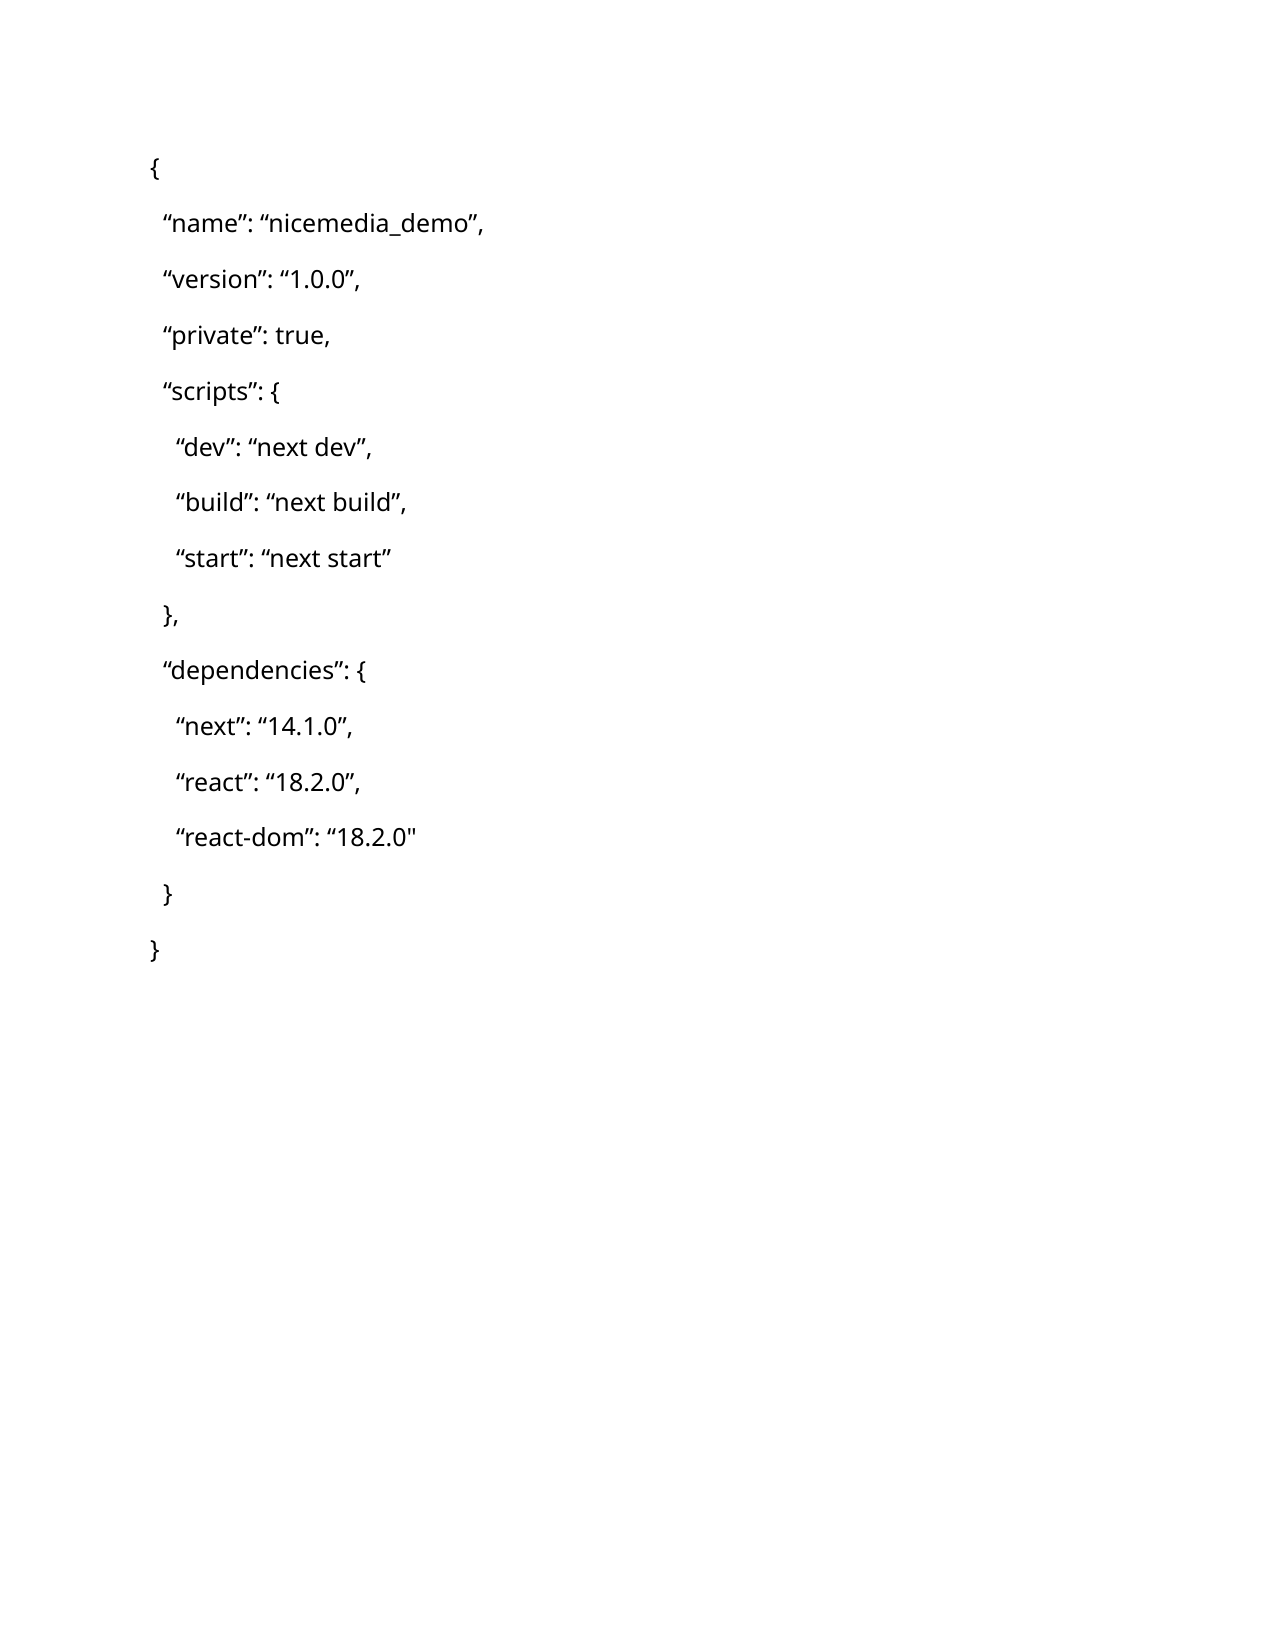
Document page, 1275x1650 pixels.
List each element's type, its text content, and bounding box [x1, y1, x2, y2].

text “react”: “18.2.0”, [150, 764, 1125, 798]
text “build”: “next build”, [150, 485, 1125, 519]
text “react-dom”: “18.2.0" [150, 820, 1125, 854]
text “version”: “1.0.0”, [150, 262, 1125, 296]
text “name”: “nicemedia_demo”, [150, 206, 1125, 240]
text “start”: “next start” [150, 541, 1125, 575]
text “dependencies”: { [150, 652, 1125, 687]
text “private”: true, [150, 317, 1125, 352]
text “scripts”: { [150, 373, 1125, 407]
text } [150, 932, 1125, 966]
text { [150, 150, 1125, 184]
text }, [150, 597, 1125, 631]
text “next”: “14.1.0”, [150, 708, 1125, 742]
text “dev”: “next dev”, [150, 429, 1125, 463]
text } [150, 876, 1125, 910]
